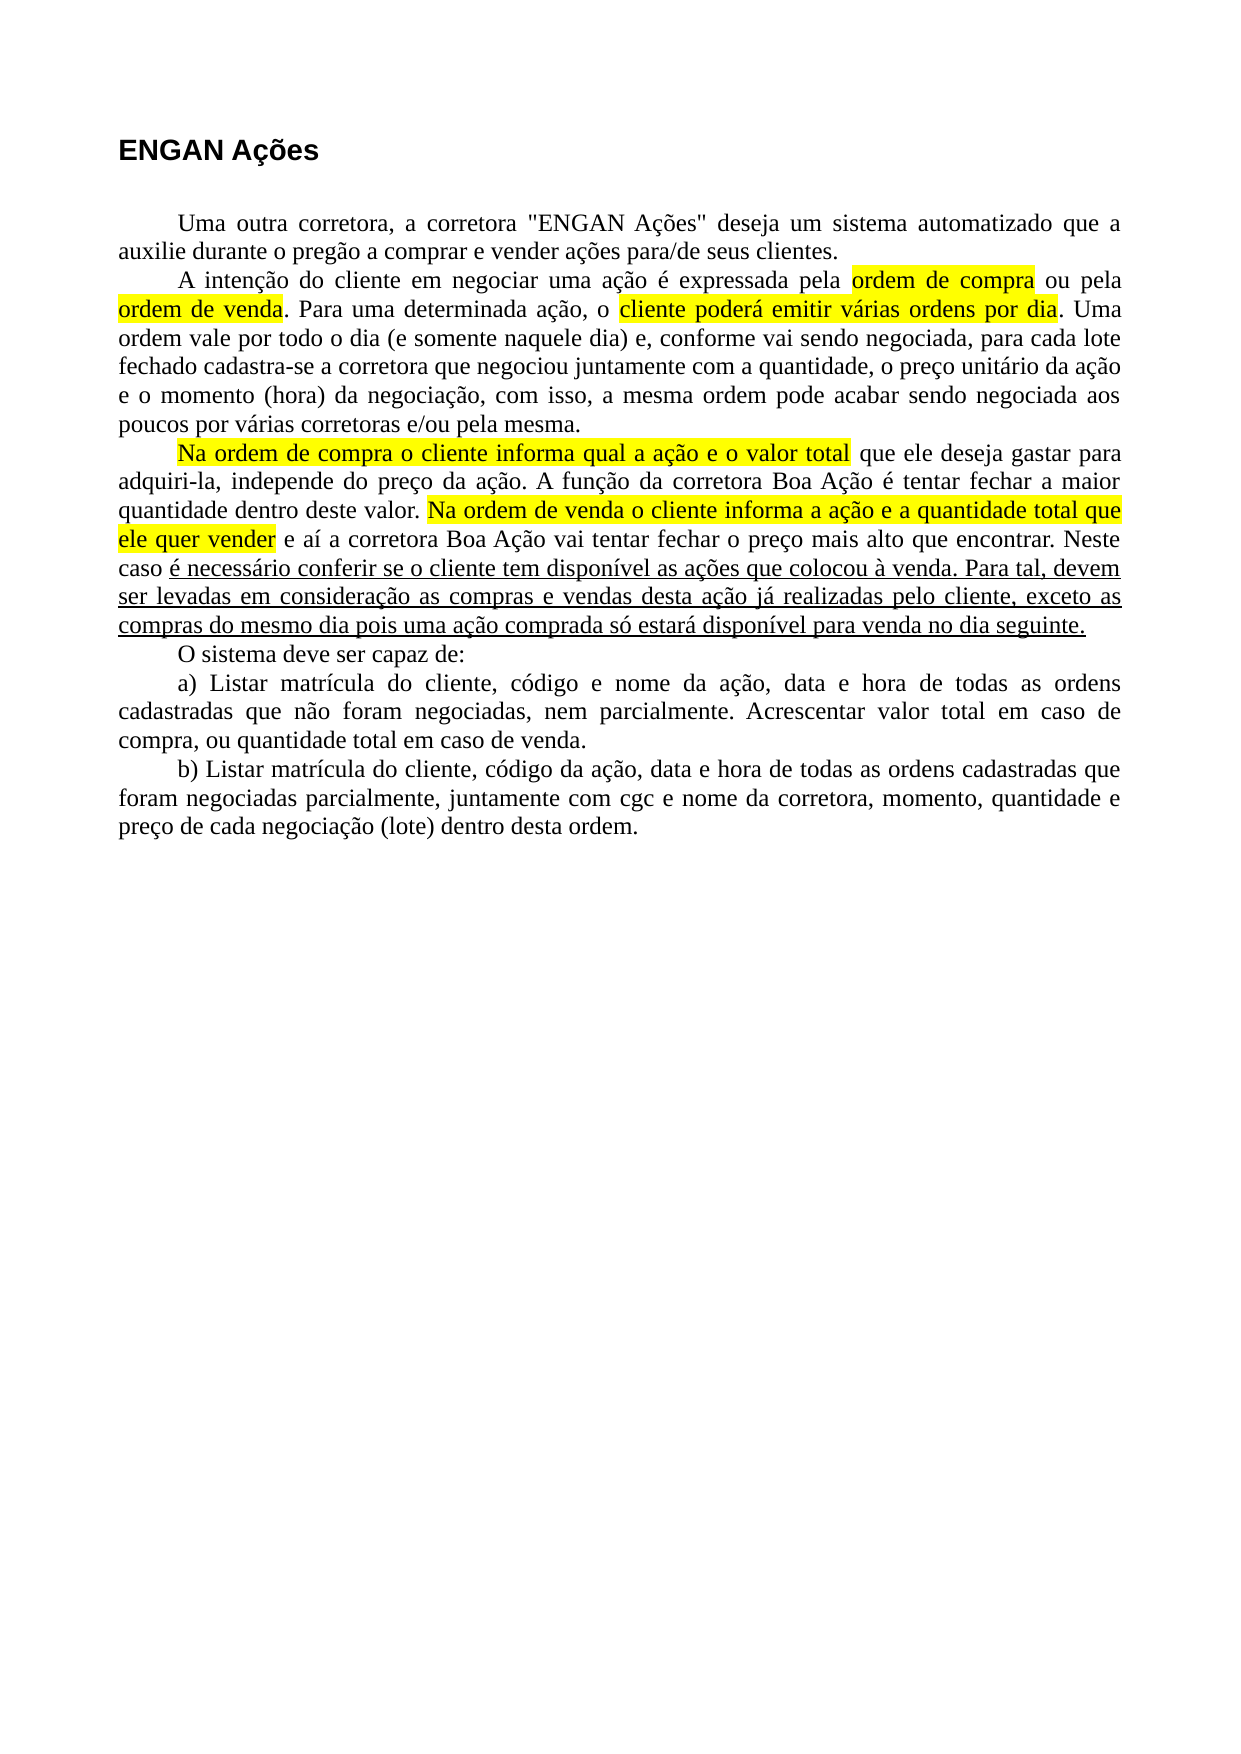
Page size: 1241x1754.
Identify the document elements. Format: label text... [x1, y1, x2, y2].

text A intenção do cliente em negociar uma ação é expressada pela ordem de compra ou pela ordem de venda. Para uma determinada ação, o cliente poderá emitir várias ordens por dia. Uma ordem vale por todo o dia (e somente naquele dia) e, conforme vai sendo negociada, para cada lote fechado cadastra-se a corretora que negociou juntamente com a quantidade, o preço unitário da ação e o momento (hora) da negociação, com isso, a mesma ordem pode acabar sendo negociada aos poucos por várias corretoras e/ou pela mesma. [118, 265, 1122, 438]
text compras do mesmo dia pois uma ação comprada só estará disponível para venda no dia seguinte. [118, 608, 1122, 639]
text O sistema deve ser capaz de: [118, 639, 1122, 668]
text a) Listar matrícula do cliente, código e nome da ação, data e hora de todas as ordens cadastradas que não foram negociadas, nem parcialmente. Acrescentar valor total em caso de compra, ou quantidade total em caso de venda. [118, 668, 1122, 754]
text b) Listar matrícula do cliente, código da ação, data e hora de todas as ordens cadastradas que foram negociadas parcialmente, juntamente com cgc e nome da corretora, momento, quantidade e preço de cada negociação (lote) dentro desta ordem. [118, 754, 1122, 840]
text Na ordem de compra o cliente informa qual a ação e o valor total que ele deseja gastar para adquiri-la, independe do preço da ação. A função da corretora Boa Ação é tentar fechar a maior quantidade dentro deste valor. Na ordem de venda o cliente informa a ação e a quantidade total que ele quer vender e aí a corretora Boa Ação vai tentar fechar o preço mais alto que encontrar. Neste caso é necessário conferir se o cliente tem disponível as ações que colocou à venda. Para tal, devem ser levadas em consideração as compras e vendas desta ação já realizadas pelo cliente, exceto as [118, 438, 1122, 606]
text Uma outra corretora, a corretora "ENGAN Ações" deseja um sistema automatizado que a auxilie durante o pregão a comprar e vender ações para/de seus clientes. [118, 208, 1122, 265]
subtitle ENGAN Ações [118, 133, 1122, 166]
